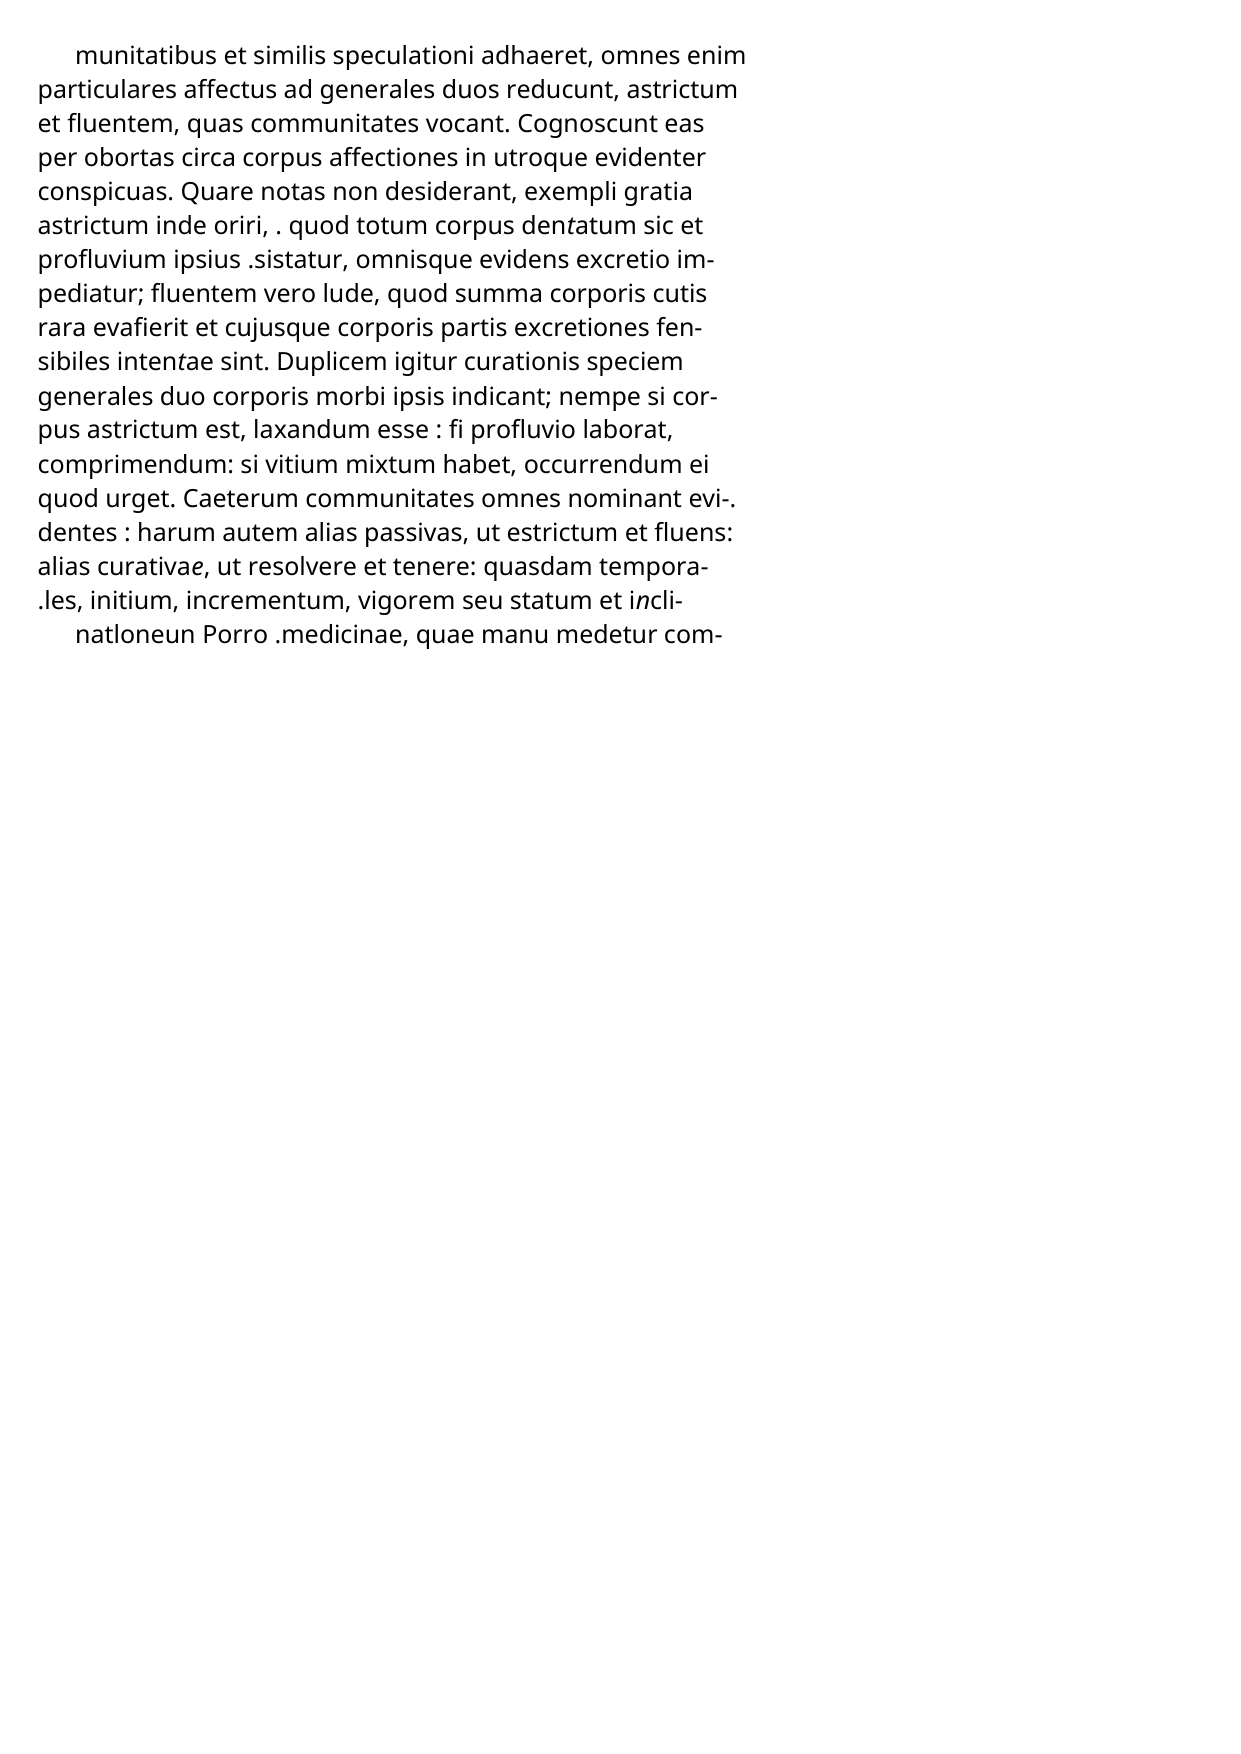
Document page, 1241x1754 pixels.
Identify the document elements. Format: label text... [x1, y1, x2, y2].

text natloneun Porro .medicinae, quae manu medetur com- [37, 617, 1203, 651]
text munitatibus et similis speculationi adhaeret, omnes enim particulares affectus ad generales duos reducunt, astrictum et fluentem, quas communitates vocant. Cognoscunt eas per obortas circa corpus affectiones in utroque evidenter conspicuas. Quare notas non desiderant, exempli gratia astrictum inde oriri, . quod totum corpus dentatum sic et profluvium ipsius .sistatur, omnisque evidens excretio im- pediatur; fluentem vero lude, quod summa corporis cutis rara evafierit et cujusque corporis partis excretiones fen- sibiles intentae sint. Duplicem igitur curationis speciem generales duo corporis morbi ipsis indicant; nempe si cor- pus astrictum est, laxandum esse : fi profluvio laborat, comprimendum: si vitium mixtum habet, occurrendum ei quod urget. Caeterum communitates omnes nominant evi-. dentes : harum autem alias passivas, ut estrictum et fluens: alias curativae, ut resolvere et tenere: quasdam tempora- .les, initium, incrementum, vigorem seu statum et incli- [37, 37, 1203, 617]
